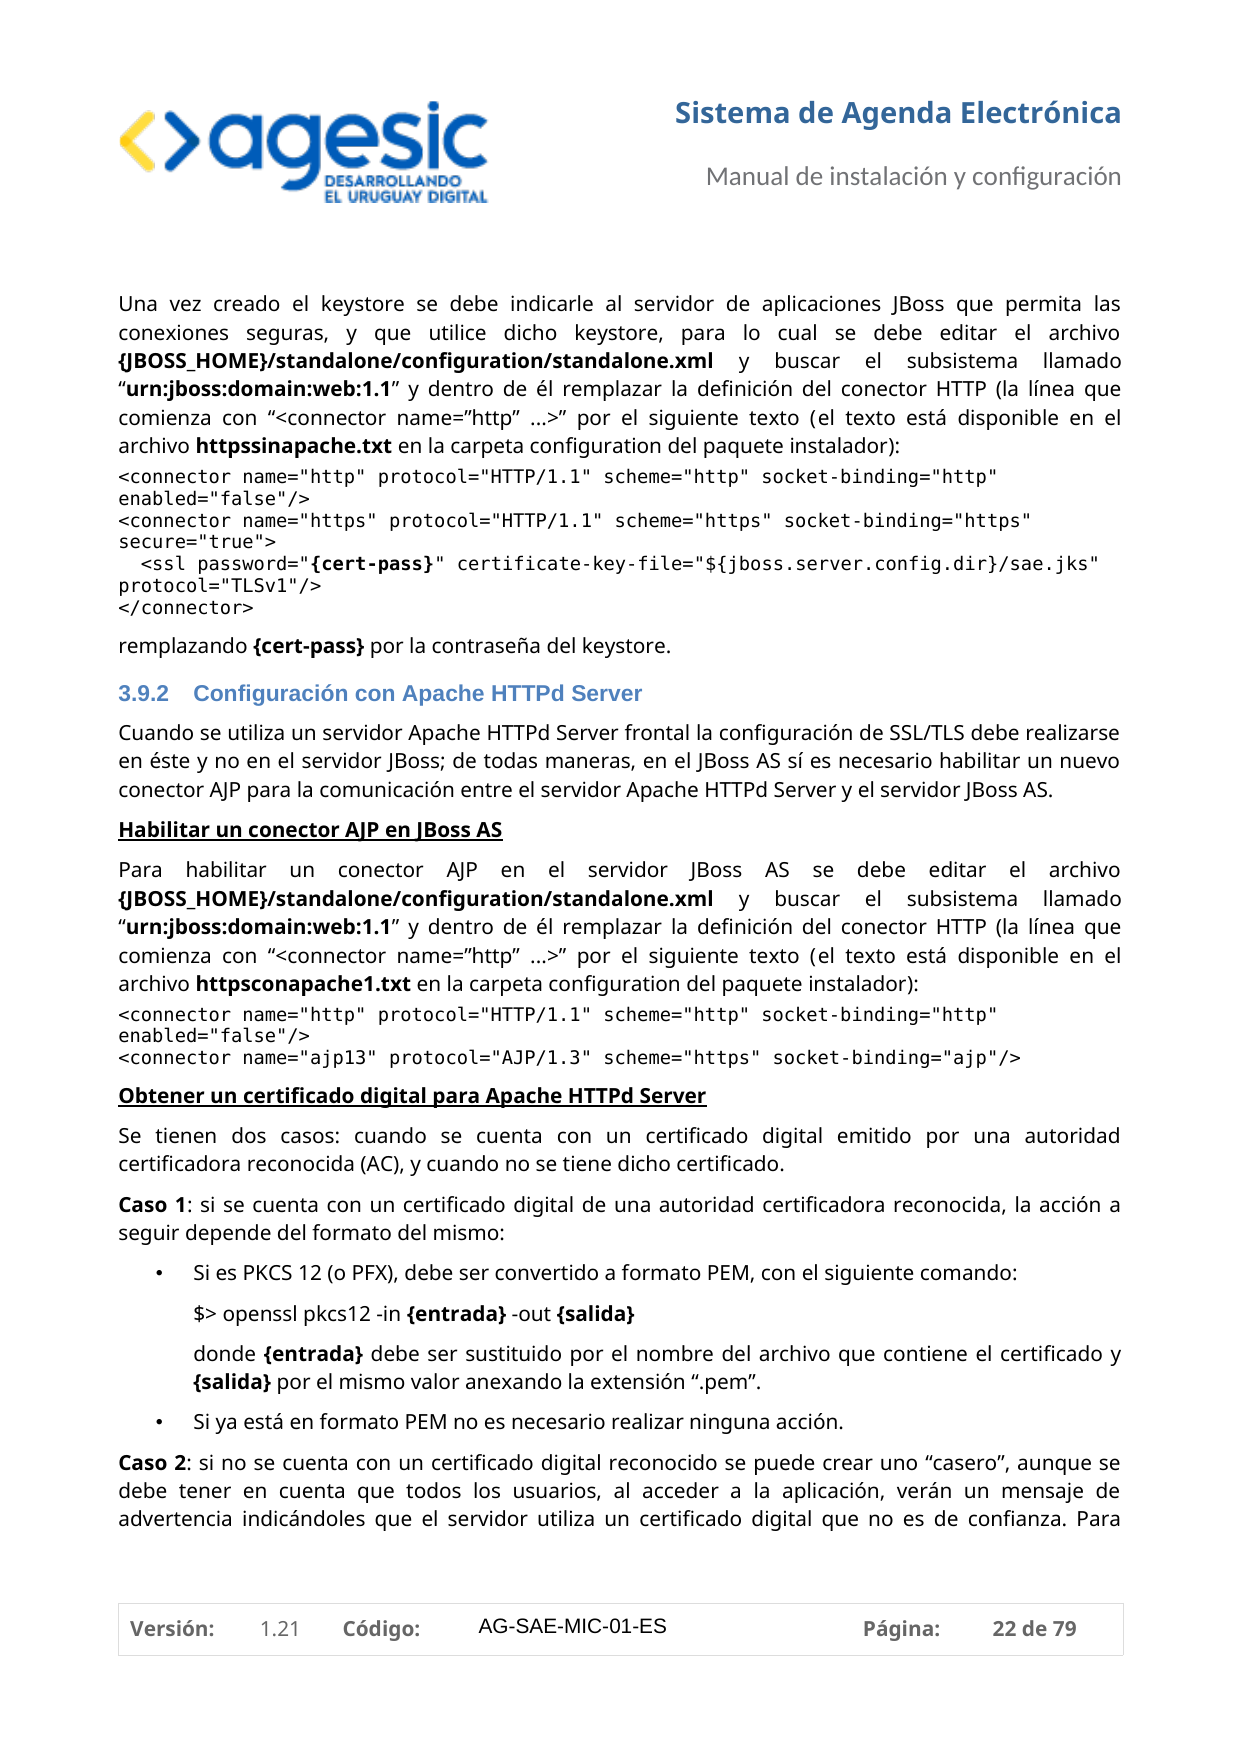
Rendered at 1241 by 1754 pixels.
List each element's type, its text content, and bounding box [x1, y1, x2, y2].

text <ssl password="{cert-pass}" certificate-key-file="${jboss.server.config.dir}/sae.jks" protocol="TLSv1"/> [118, 553, 1122, 597]
text Obtener un certificado digital para Apache HTTPd Server [118, 1081, 1122, 1109]
text Cuando se utiliza un servidor Apache HTTPd Server frontal la configuración de SSL/TLS debe realizarse en éste y no en el servidor JBoss; de todas maneras, en el JBoss AS sí es necesario habilitar un nuevo conector AJP para la comunicación entre el servidor Apache HTTPd Server y el servidor JBoss AS. [118, 718, 1122, 803]
subtitle Configuración con Apache HTTPd Server [118, 680, 1122, 706]
text </connector> [118, 597, 1122, 619]
picture [119, 101, 489, 203]
text <connector name="https" protocol="HTTP/1.1" scheme="https" socket-binding="https" secure="true"> [118, 509, 1122, 553]
text <connector name="http" protocol="HTTP/1.1" scheme="http" socket-binding="http" enabled="false"/> [118, 466, 1122, 509]
list donde {entrada} debe ser sustituido por el nombre del archivo que contiene el certificado y {salida} por el mismo valor anexando la extensión “.pem”. [156, 1339, 1122, 1396]
list Si es PKCS 12 (o PFX), debe ser convertido a formato PEM, con el siguiente comando: [156, 1258, 1122, 1287]
text Una vez creado el keystore se debe indicarle al servidor de aplicaciones JBoss que permita las conexiones seguras, y que utilice dicho keystore, para lo cual se debe editar el archivo {JBOSS_HOME}/standalone/configuration/standalone.xml y buscar el subsistema llamado “urn:jboss:domain:web:1.1” y dentro de él remplazar la definición del conector HTTP (la línea que comienza con “<connector name=”http” ...>” por el siguiente texto (el texto está disponible en el archivo httpssinapache.txt en la carpeta configuration del paquete instalador): [118, 289, 1122, 460]
text Caso 2: si no se cuenta con un certificado digital reconocido se puede crear uno “casero”, aunque se debe tener en cuenta que todos los usuarios, al acceder a la aplicación, verán un mensaje de advertencia indicándoles que el servidor utiliza un certificado digital que no es de confianza. Para [118, 1448, 1122, 1533]
text <connector name="http" protocol="HTTP/1.1" scheme="http" socket-binding="http" enabled="false"/> [118, 1003, 1122, 1047]
list $> openssl pkcs12 -in {entrada} -out {salida} [156, 1299, 1122, 1327]
text <connector name="ajp13" protocol="AJP/1.3" scheme="https" socket-binding="ajp"/> [118, 1047, 1122, 1069]
list Si ya está en formato PEM no es necesario realizar ninguna acción. [156, 1407, 1122, 1436]
text Habilitar un conector AJP en JBoss AS [118, 815, 1122, 844]
text Para habilitar un conector AJP en el servidor JBoss AS se debe editar el archivo {JBOSS_HOME}/standalone/configuration/standalone.xml y buscar el subsistema llamado “urn:jboss:domain:web:1.1” y dentro de él remplazar la definición del conector HTTP (la línea que comienza con “<connector name=”http” ...>” por el siguiente texto (el texto está disponible en el archivo httpsconapache1.txt en la carpeta configuration del paquete instalador): [118, 855, 1122, 998]
text Se tienen dos casos: cuando se cuenta con un certificado digital emitido por una autoridad certificadora reconocida (AC), y cuando no se tiene dicho certificado. [118, 1121, 1122, 1178]
text Caso 1: si se cuenta con un certificado digital de una autoridad certificadora reconocida, la acción a seguir depende del formato del mismo: [118, 1190, 1122, 1247]
text remplazando {cert-pass} por la contraseña del keystore. [118, 631, 1122, 659]
